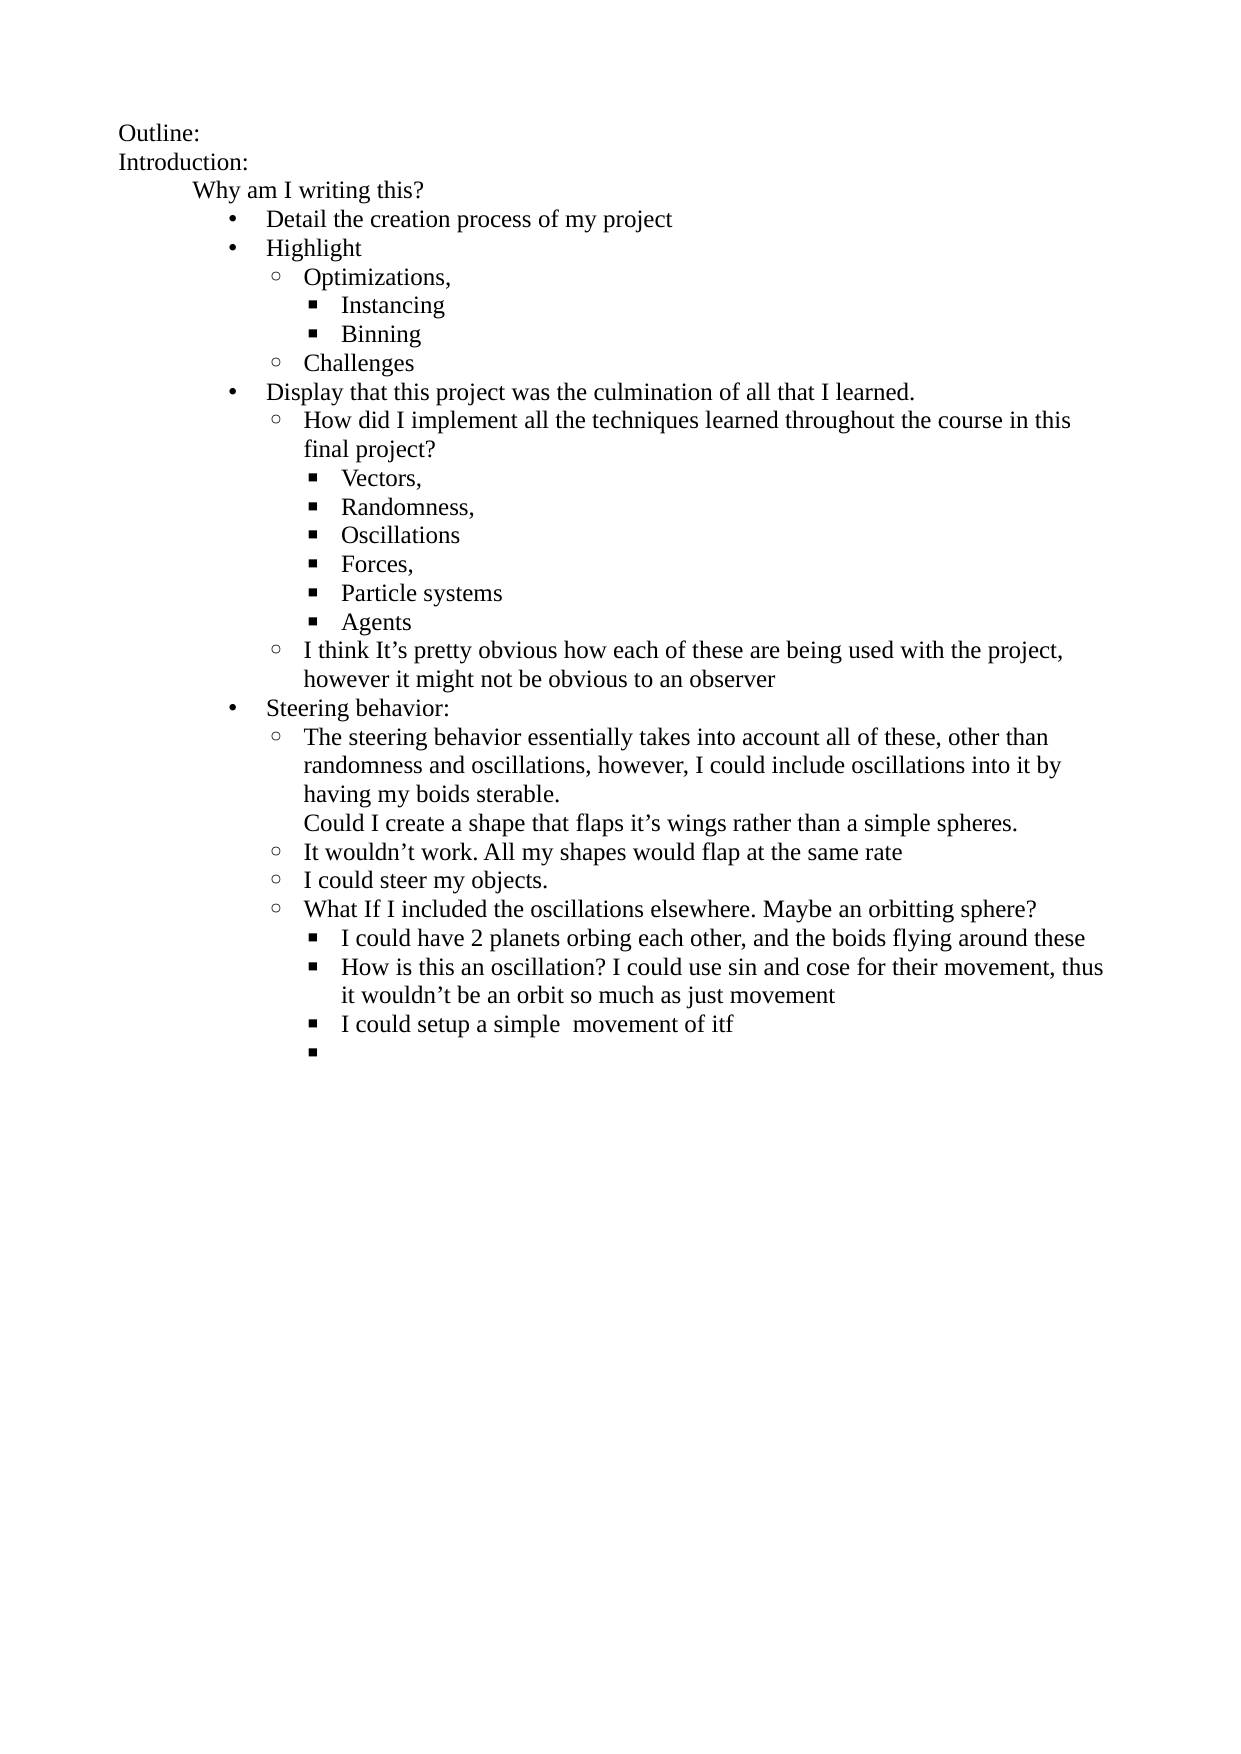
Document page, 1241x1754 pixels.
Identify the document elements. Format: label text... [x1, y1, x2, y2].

list What If I included the oscillations elsewhere. Maybe an orbitting sphere? [266, 894, 1122, 923]
list Randomness, [303, 492, 1122, 521]
list I think It’s pretty obvious how each of these are being used with the project, however it might not be obvious to an observer [266, 636, 1122, 693]
list Agents [303, 607, 1122, 636]
list Instancing [303, 291, 1122, 319]
list Particle systems [303, 578, 1122, 607]
list Display that this project was the culmination of all that I learned. [228, 377, 1122, 406]
list Challenges [266, 348, 1122, 377]
list Steering behavior: [228, 693, 1122, 722]
list I could steer my objects. [266, 866, 1122, 894]
list Highlight [228, 233, 1122, 262]
list I could setup a simple movement of itf [303, 1009, 1122, 1038]
list It wouldn’t work. All my shapes would flap at the same rate [266, 837, 1122, 866]
text Introduction: [118, 147, 1122, 176]
list How did I implement all the techniques learned throughout the course in this final project? [266, 406, 1122, 463]
list Oscillations [303, 521, 1122, 549]
list The steering behavior essentially takes into account all of these, other than randomness and oscillations, however, I could include oscillations into it by having my boids sterable. Could I create a shape that flaps it’s wings rather than a simple spheres. [266, 722, 1122, 837]
text Outline: [118, 118, 1122, 147]
list Vectors, [303, 463, 1122, 492]
list Optimizations, [266, 262, 1122, 291]
list Forces, [303, 549, 1122, 578]
list Detail the creation process of my project [228, 204, 1122, 233]
list I could have 2 planets orbing each other, and the boids flying around these [303, 923, 1122, 952]
list How is this an oscillation? I could use sin and cose for their movement, thus it wouldn’t be an orbit so much as just movement [303, 952, 1122, 1009]
text Why am I writing this? [118, 176, 1122, 204]
list Binning [303, 319, 1122, 348]
